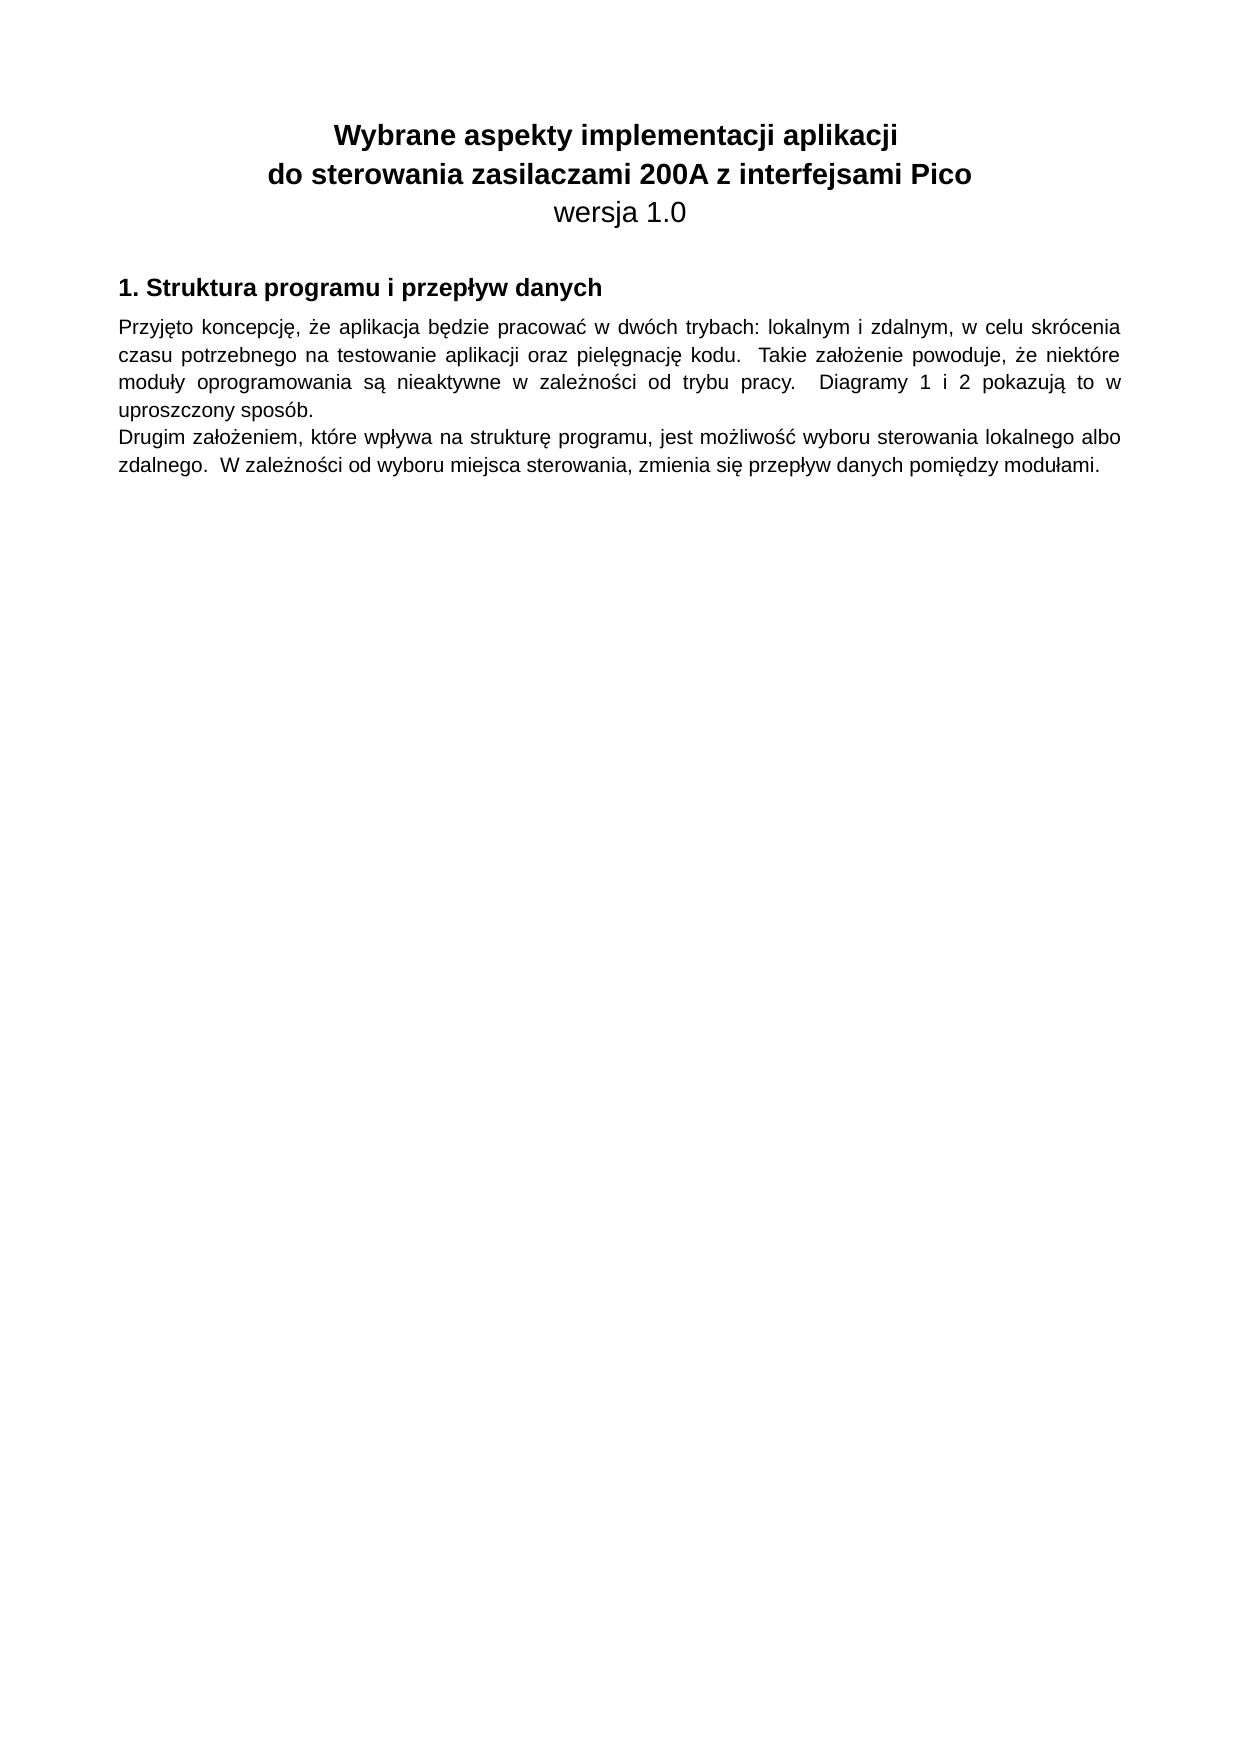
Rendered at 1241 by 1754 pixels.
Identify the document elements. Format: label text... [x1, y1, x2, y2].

text wersja 1.0 [118, 195, 1122, 229]
text Wybrane aspekty implementacji aplikacji [118, 118, 1122, 152]
text Przyjęto koncepcję, że aplikacja będzie pracować w dwóch trybach: lokalnym i zdalnym, w celu skrócenia czasu potrzebnego na testowanie aplikacji oraz pielęgnację kodu. Takie założenie powoduje, że niektóre moduły oprogramowania są nieaktywne w zależności od trybu pracy. Diagramy 1 i 2 pokazują to w uproszczony sposób. [118, 315, 1122, 422]
text 1. Struktura programu i przepływ danych [118, 273, 1122, 302]
text Drugim założeniem, które wpływa na strukturę programu, jest możliwość wyboru sterowania lokalnego albo zdalnego. W zależności od wyboru miejsca sterowania, zmienia się przepływ danych pomiędzy modułami. [118, 425, 1122, 477]
text do sterowania zasilaczami 200A z interfejsami Pico [118, 157, 1122, 190]
